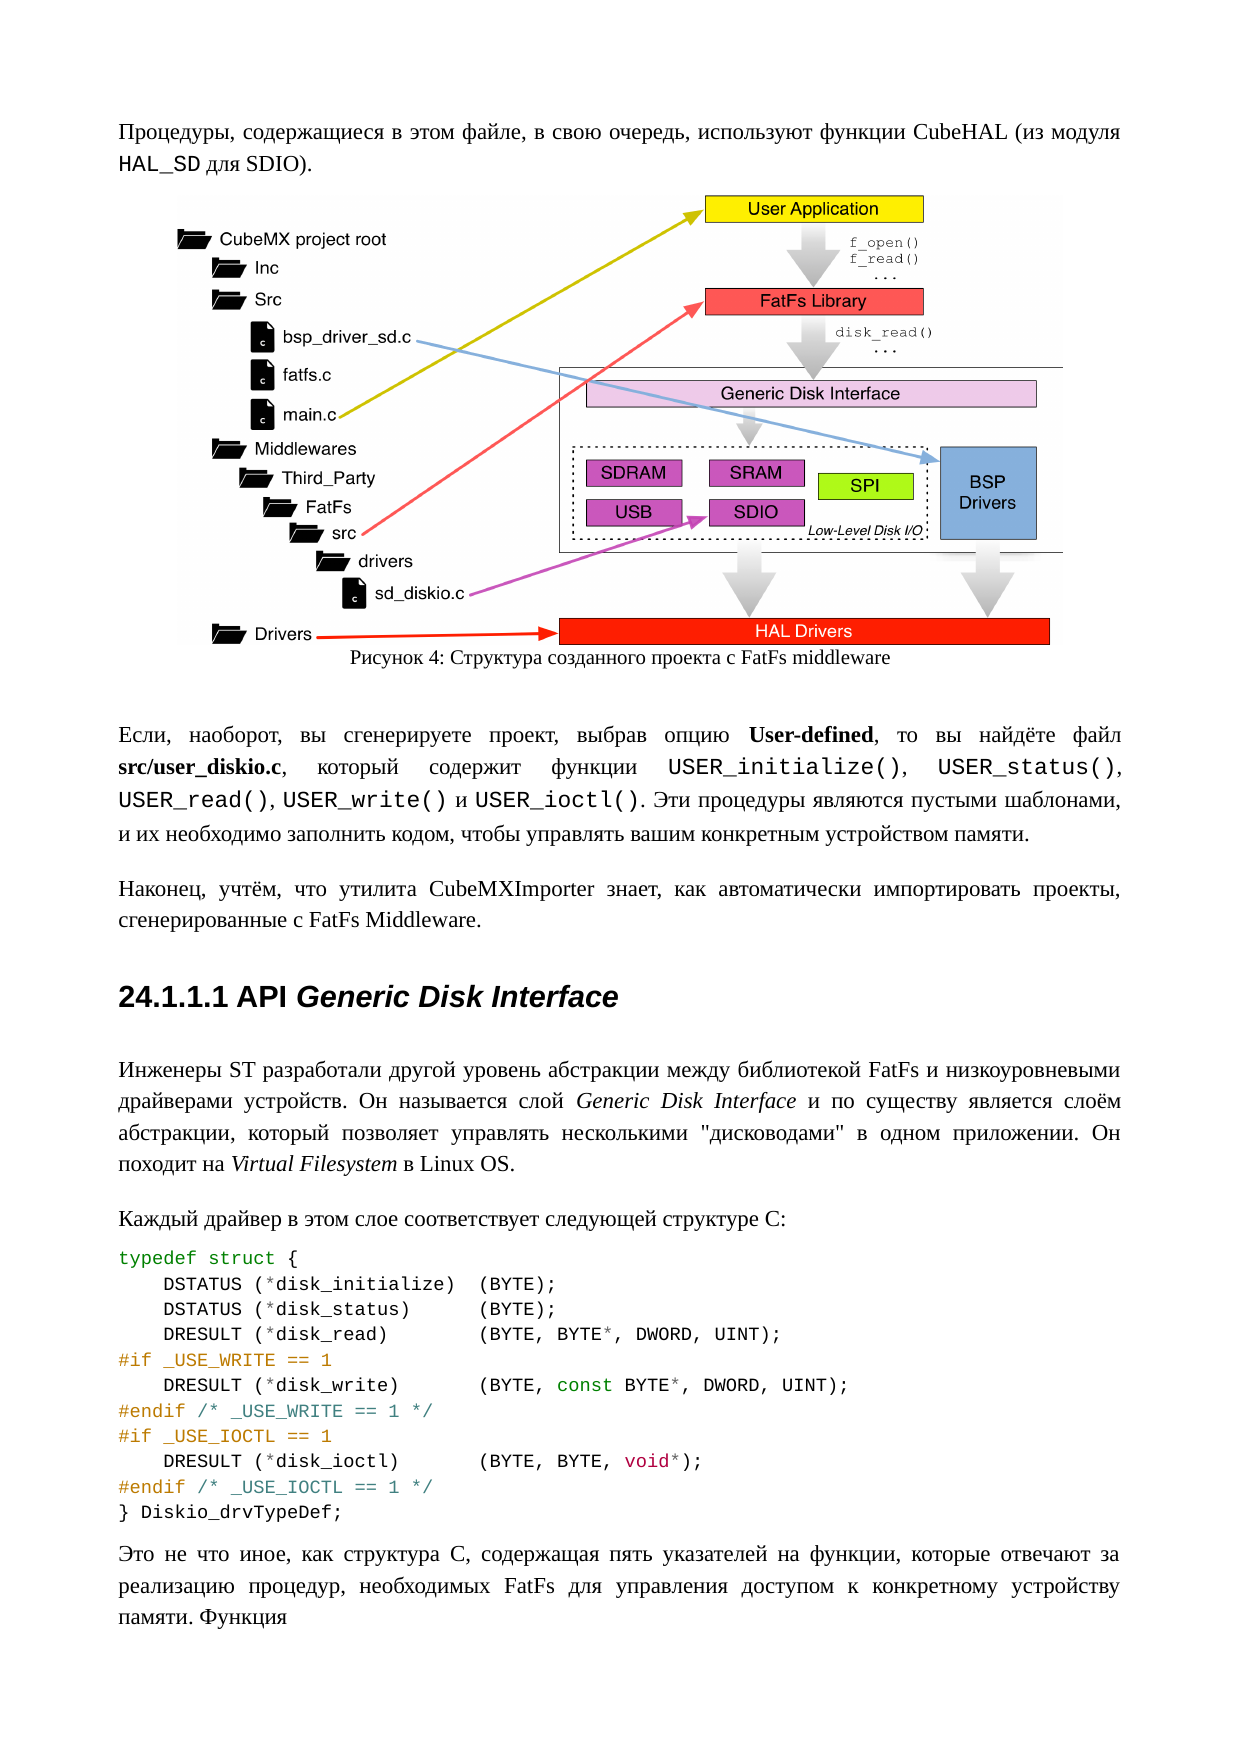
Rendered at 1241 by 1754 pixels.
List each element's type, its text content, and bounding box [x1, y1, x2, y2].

text #endif /* _USE_IOCTL == 1 */ [118, 1478, 1122, 1499]
text typedef struct { [118, 1249, 1122, 1270]
picture [177, 195, 1063, 645]
text DRESULT (*disk_read) (BYTE, BYTE*, DWORD, UINT); [118, 1325, 1122, 1346]
text DSTATUS (*disk_initialize) (BYTE); [118, 1274, 1122, 1296]
text #endif /* _USE_WRITE == 1 */ [118, 1401, 1122, 1423]
text Рисунок 4: Структура созданного проекта с FatFs middleware [177, 645, 1063, 669]
text #if _USE_IOCTL == 1 [118, 1427, 1122, 1448]
text DRESULT (*disk_write) (BYTE, const BYTE*, DWORD, UINT); [118, 1376, 1122, 1397]
text Это не что иное, как структура C, содержащая пять указателей на функции, которые отвечают за реализацию процедур, необходимых FatFs для управления доступом к конкретному устройству памяти. Функция [118, 1540, 1122, 1630]
text Инженеры ST разработали другой уровень абстракции между библиотекой FatFs и низкоуровневыми драйверами устройств. Он называется слой Generic Disk Interface и по существу является слоём абстракции, который позволяет управлять несколькими "дисководами" в одном приложении. Он походит на Virtual Filesystem в Linux OS. [118, 1056, 1122, 1177]
text Каждый драйвер в этом слое соответствует следующей структуре C: [118, 1206, 1122, 1232]
text Если, наоборот, вы сгенерируете проект, выбрав опцию User-defined, то вы найдёте файл src/user_diskio.c, который содержит функции USER_initialize(), USER_status(), USER_read(), USER_write() и USER_ioctl(). Эти процедуры являются пустыми шаблонами, и их необходимо заполнить кодом, чтобы управлять вашим конкретным устройством памяти. [118, 207, 1122, 846]
text #if _USE_WRITE == 1 [118, 1351, 1122, 1372]
subtitle 24.1.1.1 API Generic Disk Interface [118, 979, 1122, 1014]
text DRESULT (*disk_ioctl) (BYTE, BYTE, void*); [118, 1452, 1122, 1473]
text DSTATUS (*disk_status) (BYTE); [118, 1300, 1122, 1321]
text Процедуры, содержащиеся в этом файле, в свою очередь, используют функции CubeHAL (из модуля HAL_SD для SDIO). [118, 118, 1122, 178]
text } Diskio_drvTypeDef; [118, 1503, 1122, 1524]
text Наконец, учтём, что утилита CubeMXImporter знает, как автоматически импортировать проекты, сгенерированные с FatFs Middleware. [118, 875, 1122, 933]
